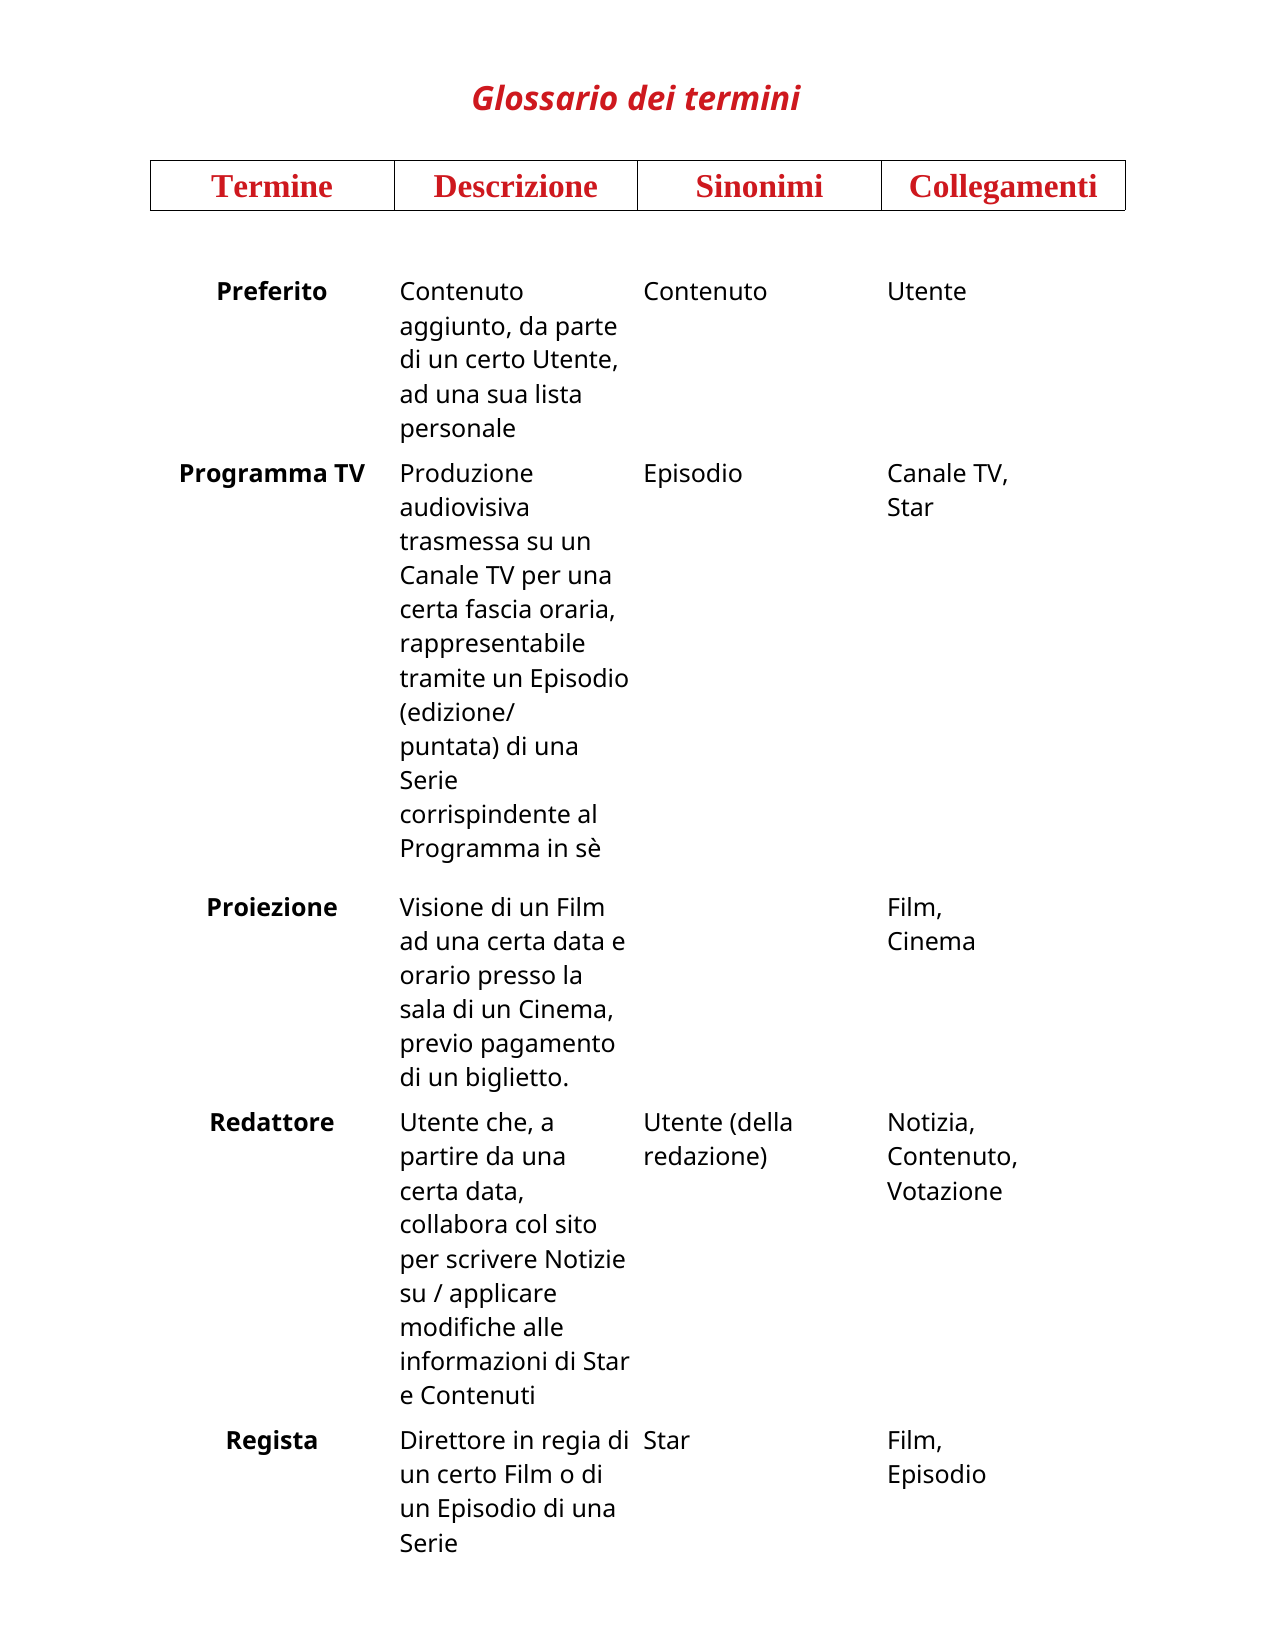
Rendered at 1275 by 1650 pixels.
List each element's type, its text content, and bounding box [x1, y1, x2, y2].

table_cell Contenuto aggiunto, da parte di un certo Utente, ad una sua lista personale [394, 268, 637, 450]
table_cell Programma TV [150, 450, 394, 883]
table_cell Notizia, Contenuto, Votazione [881, 1099, 1125, 1417]
table_cell Regista [150, 1417, 394, 1565]
table_cell Proiezione [150, 884, 394, 1099]
table_cell Direttore in regia di un certo Film o di un Episodio di una Serie [394, 1417, 637, 1565]
table_cell Episodio [638, 450, 881, 883]
table_cell [638, 884, 881, 1099]
table_cell Utente (della redazione) [638, 1099, 881, 1417]
table_cell Star [638, 1417, 881, 1565]
table_cell Utente [881, 268, 1125, 450]
table_cell Film, Episodio [881, 1417, 1125, 1565]
table_cell Canale TV, Star [881, 450, 1125, 883]
table_cell Film, Cinema [881, 884, 1125, 1099]
table_cell Contenuto [638, 268, 881, 450]
table_cell Redattore [150, 1099, 394, 1417]
table_cell Produzione audiovisiva trasmessa su un Canale TV per una certa fascia oraria, rappresentabile tramite un Episodio (edizione/ puntata) di una Serie corrispindente al Programma in sè [394, 450, 637, 883]
table_cell Visione di un Film ad una certa data e orario presso la sala di un Cinema, previo pagamento di un biglietto. [394, 884, 637, 1099]
table_cell Utente che, a partire da una certa data, collabora col sito per scrivere Notizie su / applicare modifiche alle informazioni di Star e Contenuti [394, 1099, 637, 1417]
table_cell Preferito [150, 268, 394, 450]
